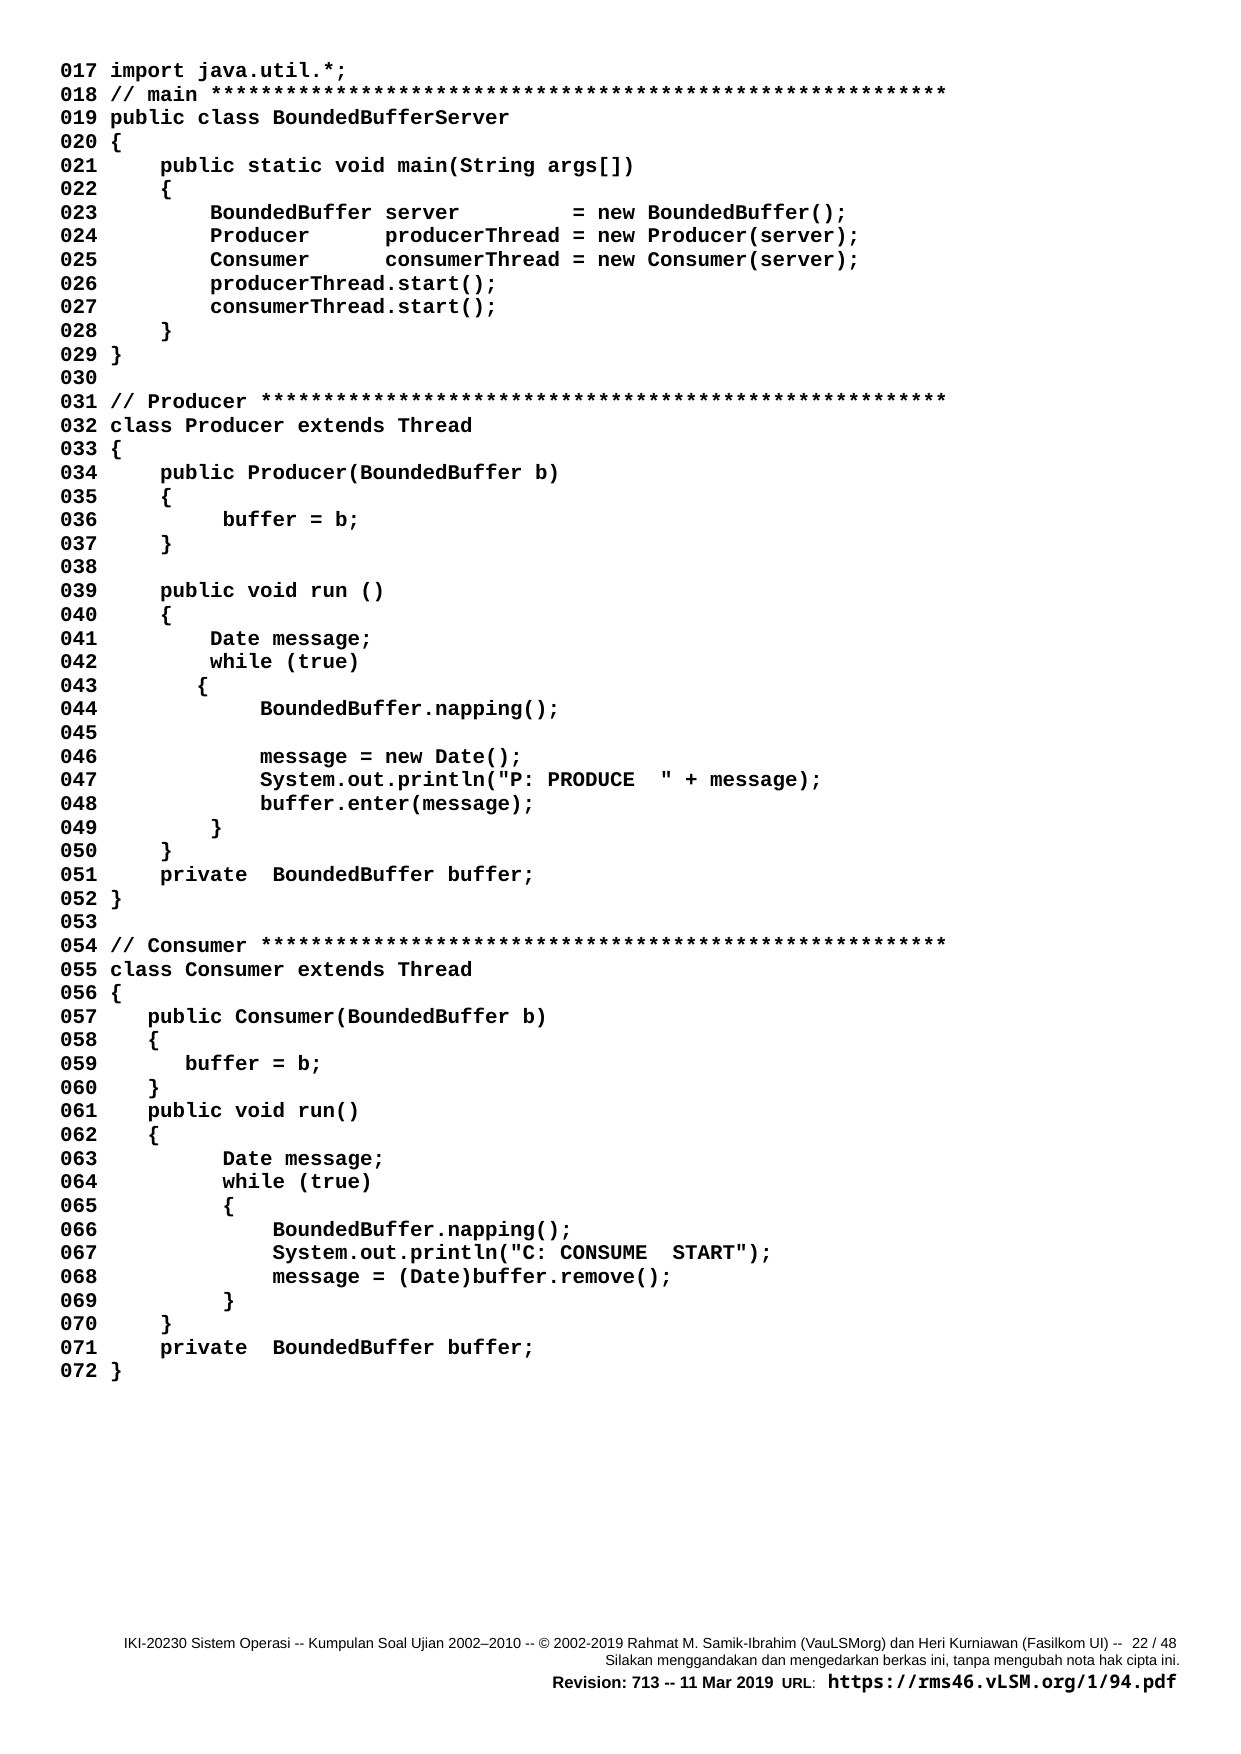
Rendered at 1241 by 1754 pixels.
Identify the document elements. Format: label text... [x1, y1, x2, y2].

list 018 // main *********************************************************** [60, 84, 1181, 107]
list 072 } [60, 1361, 1181, 1384]
list 033 { [60, 438, 1181, 462]
list 035 { [60, 486, 1181, 509]
list 028 } [60, 320, 1181, 344]
list 037 } [60, 533, 1181, 557]
list 066 BoundedBuffer.napping(); [60, 1219, 1181, 1242]
list 024 Producer producerThread = new Producer(server); [60, 226, 1181, 249]
list 044 BoundedBuffer.napping(); [60, 698, 1181, 722]
list 023 BoundedBuffer server = new BoundedBuffer(); [60, 202, 1181, 226]
list 056 { [60, 982, 1181, 1006]
list 032 class Producer extends Thread [60, 415, 1181, 438]
list 051 private BoundedBuffer buffer; [60, 864, 1181, 888]
list 017 import java.util.*; [60, 60, 1181, 84]
list 067 System.out.println("C: CONSUME START"); [60, 1242, 1181, 1266]
list 060 } [60, 1077, 1181, 1100]
list 031 // Producer ******************************************************* [60, 391, 1181, 415]
list 050 } [60, 840, 1181, 864]
list 057 public Consumer(BoundedBuffer b) [60, 1006, 1181, 1029]
list 045 [60, 722, 1181, 746]
list 055 class Consumer extends Thread [60, 958, 1181, 982]
list 058 { [60, 1029, 1181, 1053]
list 020 { [60, 131, 1181, 154]
list 071 private BoundedBuffer buffer; [60, 1337, 1181, 1361]
list 063 Date message; [60, 1148, 1181, 1171]
list 021 public static void main(String args[]) [60, 154, 1181, 178]
list 068 message = (Date)buffer.remove(); [60, 1266, 1181, 1289]
list 065 { [60, 1195, 1181, 1219]
list 026 producerThread.start(); [60, 273, 1181, 296]
list 030 [60, 367, 1181, 391]
list 039 public void run () [60, 580, 1181, 604]
list 027 consumerThread.start(); [60, 296, 1181, 320]
list 038 [60, 557, 1181, 580]
list 059 buffer = b; [60, 1053, 1181, 1077]
list 043 { [60, 675, 1181, 698]
list 049 } [60, 817, 1181, 840]
list 054 // Consumer ******************************************************* [60, 935, 1181, 958]
list 061 public void run() [60, 1100, 1181, 1124]
list 029 } [60, 344, 1181, 367]
list 046 message = new Date(); [60, 746, 1181, 769]
list 019 public class BoundedBufferServer [60, 107, 1181, 131]
list 034 public Producer(BoundedBuffer b) [60, 462, 1181, 486]
list 040 { [60, 604, 1181, 627]
list 025 Consumer consumerThread = new Consumer(server); [60, 249, 1181, 273]
list 052 } [60, 888, 1181, 911]
list 064 while (true) [60, 1171, 1181, 1195]
list 036 buffer = b; [60, 509, 1181, 533]
list 062 { [60, 1124, 1181, 1148]
list 070 } [60, 1313, 1181, 1337]
list 069 } [60, 1289, 1181, 1313]
list 053 [60, 911, 1181, 935]
list 022 { [60, 178, 1181, 202]
list 042 while (true) [60, 651, 1181, 675]
list 041 Date message; [60, 627, 1181, 651]
list 048 buffer.enter(message); [60, 793, 1181, 817]
list 047 System.out.println("P: PRODUCE " + message); [60, 769, 1181, 793]
